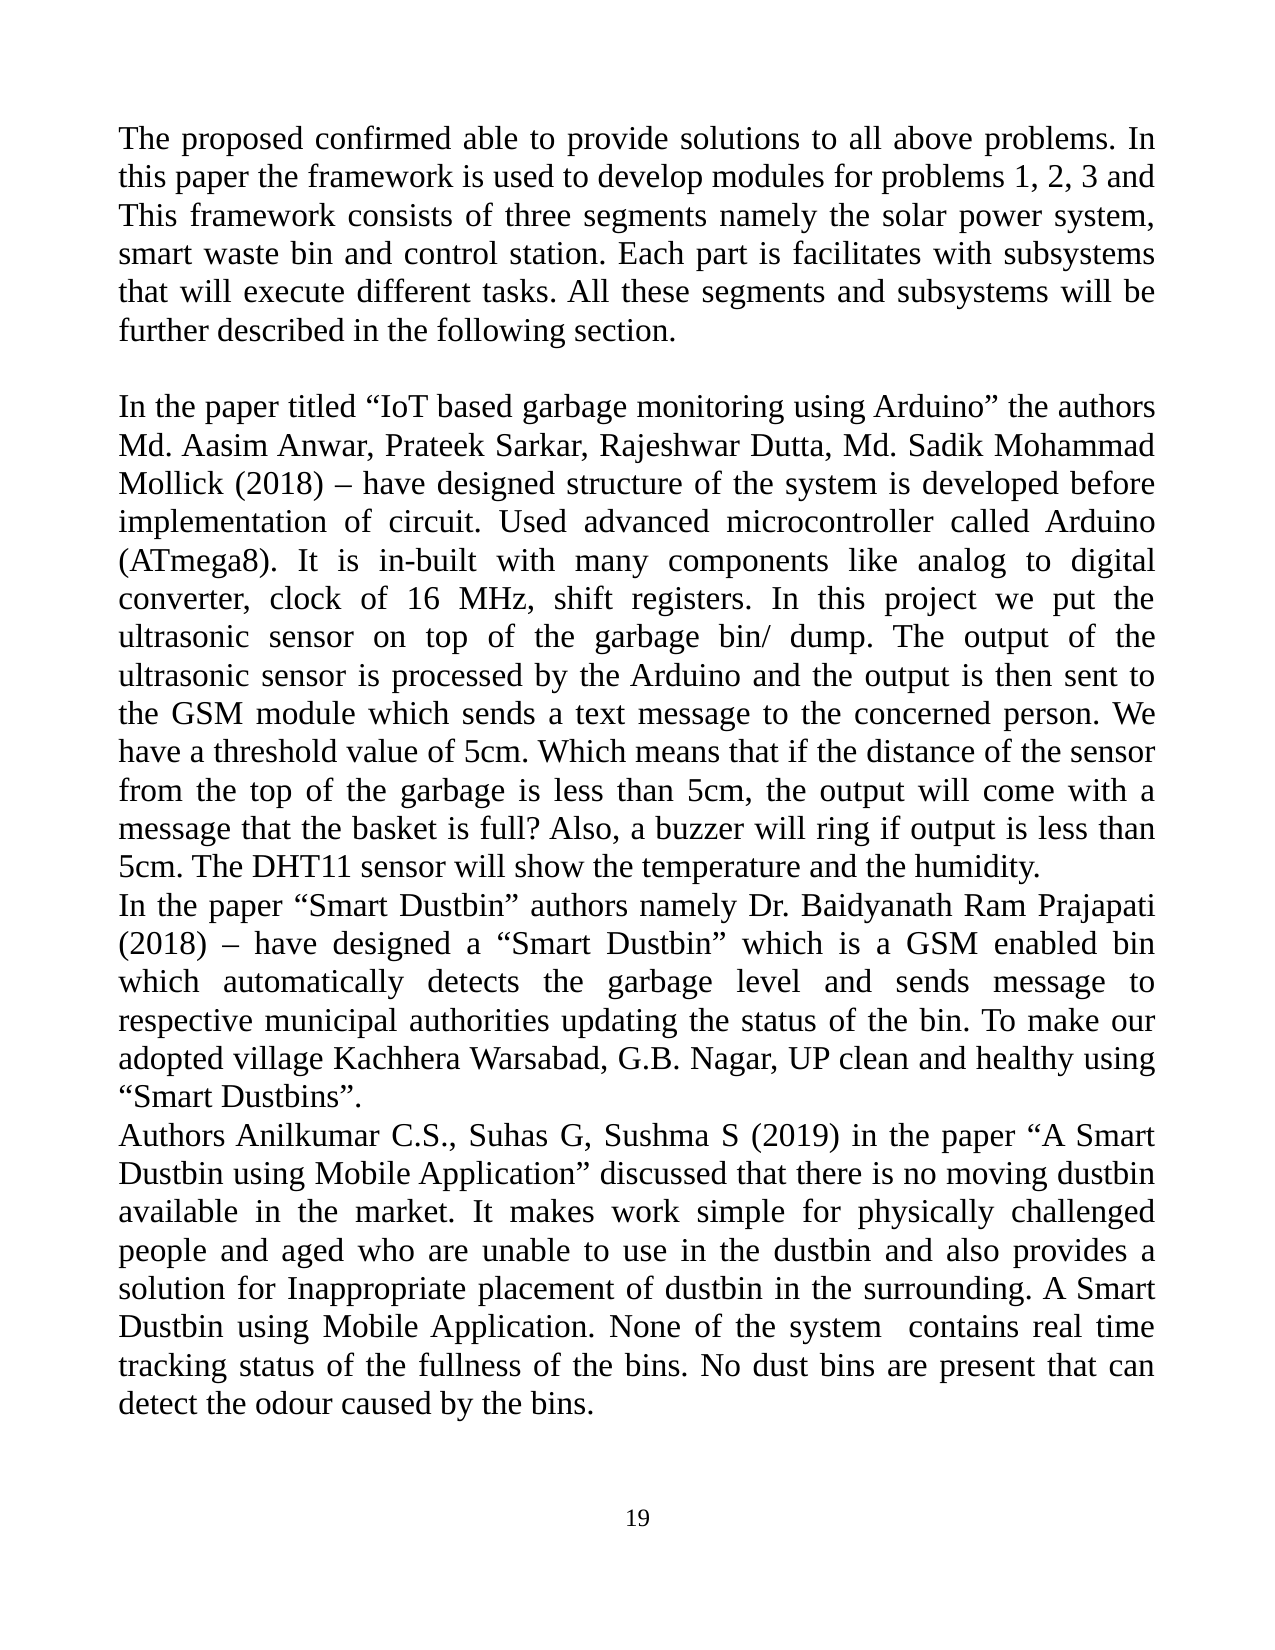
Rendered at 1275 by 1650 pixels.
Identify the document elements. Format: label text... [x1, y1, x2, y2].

text The proposed confirmed able to provide solutions to all above problems. In this paper the framework is used to develop modules for problems 1, 2, 3 and This framework consists of three segments namely the solar power system, smart waste bin and control station. Each part is facilitates with subsystems that will execute different tasks. All these segments and subsystems will be further described in the following section. [118, 118, 1157, 348]
text In the paper “Smart Dustbin” authors namely Dr. Baidyanath Ram Prajapati (2018) – have designed a “Smart Dustbin” which is a GSM enabled bin which automatically detects the garbage level and sends message to respective municipal authorities updating the status of the bin. To make our adopted village Kachhera Warsabad, G.B. Nagar, UP clean and healthy using “Smart Dustbins”. [118, 885, 1157, 1115]
text Authors Anilkumar C.S., Suhas G, Sushma S (2019) in the paper “A Smart Dustbin using Mobile Application” discussed that there is no moving dustbin available in the market. It makes work simple for physically challenged people and aged who are unable to use in the dustbin and also provides a solution for Inappropriate placement of dustbin in the surrounding. A Smart Dustbin using Mobile Application. None of the system contains real time tracking status of the fullness of the bins. No dust bins are present that can detect the odour caused by the bins. [118, 1115, 1157, 1421]
text In the paper titled “IoT based garbage monitoring using Arduino” the authors Md. Aasim Anwar, Prateek Sarkar, Rajeshwar Dutta, Md. Sadik Mohammad Mollick (2018) – have designed structure of the system is developed before implementation of circuit. Used advanced microcontroller called Arduino (ATmega8). It is in-built with many components like analog to digital converter, clock of 16 MHz, shift registers. In this project we put the ultrasonic sensor on top of the garbage bin/ dump. The output of the ultrasonic sensor is processed by the Arduino and the output is then sent to the GSM module which sends a text message to the concerned person. We have a threshold value of 5cm. Which means that if the distance of the sensor from the top of the garbage is less than 5cm, the output will come with a message that the basket is full? Also, a buzzer will ring if output is less than 5cm. The DHT11 sensor will show the temperature and the humidity. [118, 386, 1157, 885]
